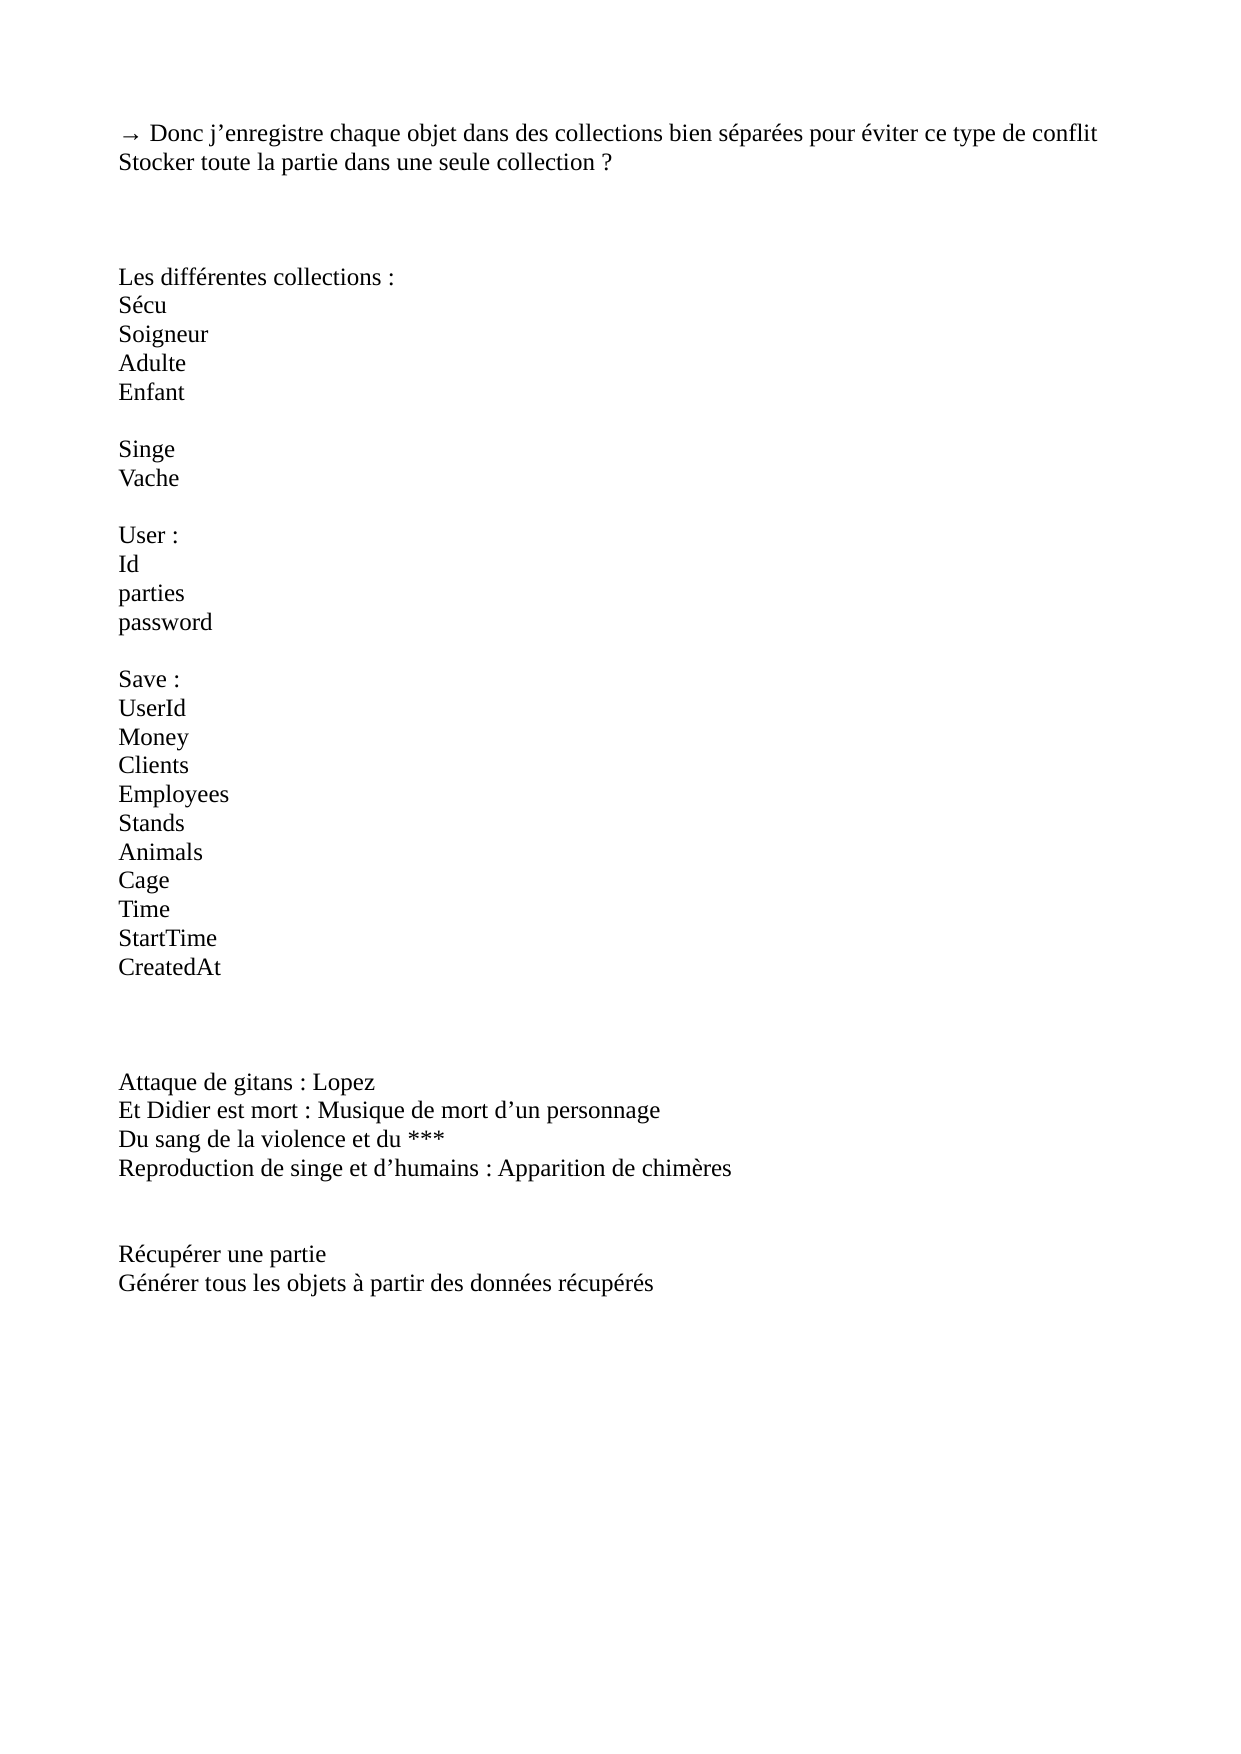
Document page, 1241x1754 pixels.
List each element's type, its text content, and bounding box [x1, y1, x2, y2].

text CreatedAt [118, 952, 1122, 981]
text Et Didier est mort : Musique de mort d’un personnage [118, 1096, 1122, 1124]
text → Donc j’enregistre chaque objet dans des collections bien séparées pour éviter ce type de conflit [118, 118, 1122, 147]
text Générer tous les objets à partir des données récupérés [118, 1268, 1122, 1297]
text Du sang de la violence et du *** [118, 1124, 1122, 1153]
text Attaque de gitans : Lopez [118, 1067, 1122, 1096]
text Employees [118, 779, 1122, 808]
text Time [118, 894, 1122, 923]
text Id [118, 549, 1122, 578]
text StartTime [118, 923, 1122, 952]
text Enfant [118, 377, 1122, 406]
text Money [118, 722, 1122, 751]
text Vache [118, 463, 1122, 492]
text User : [118, 521, 1122, 549]
text UserId [118, 693, 1122, 722]
text Stands [118, 808, 1122, 837]
text Récupérer une partie [118, 1239, 1122, 1268]
text Clients [118, 751, 1122, 779]
text Save : [118, 664, 1122, 693]
text Sécu [118, 291, 1122, 319]
text Adulte [118, 348, 1122, 377]
text Cage [118, 866, 1122, 894]
text Soigneur [118, 319, 1122, 348]
text Reproduction de singe et d’humains : Apparition de chimères [118, 1153, 1122, 1182]
text Stocker toute la partie dans une seule collection ? [118, 147, 1122, 176]
text Animals [118, 837, 1122, 866]
text Les différentes collections : [118, 262, 1122, 291]
text parties [118, 578, 1122, 607]
text Singe [118, 434, 1122, 463]
text password [118, 607, 1122, 636]
